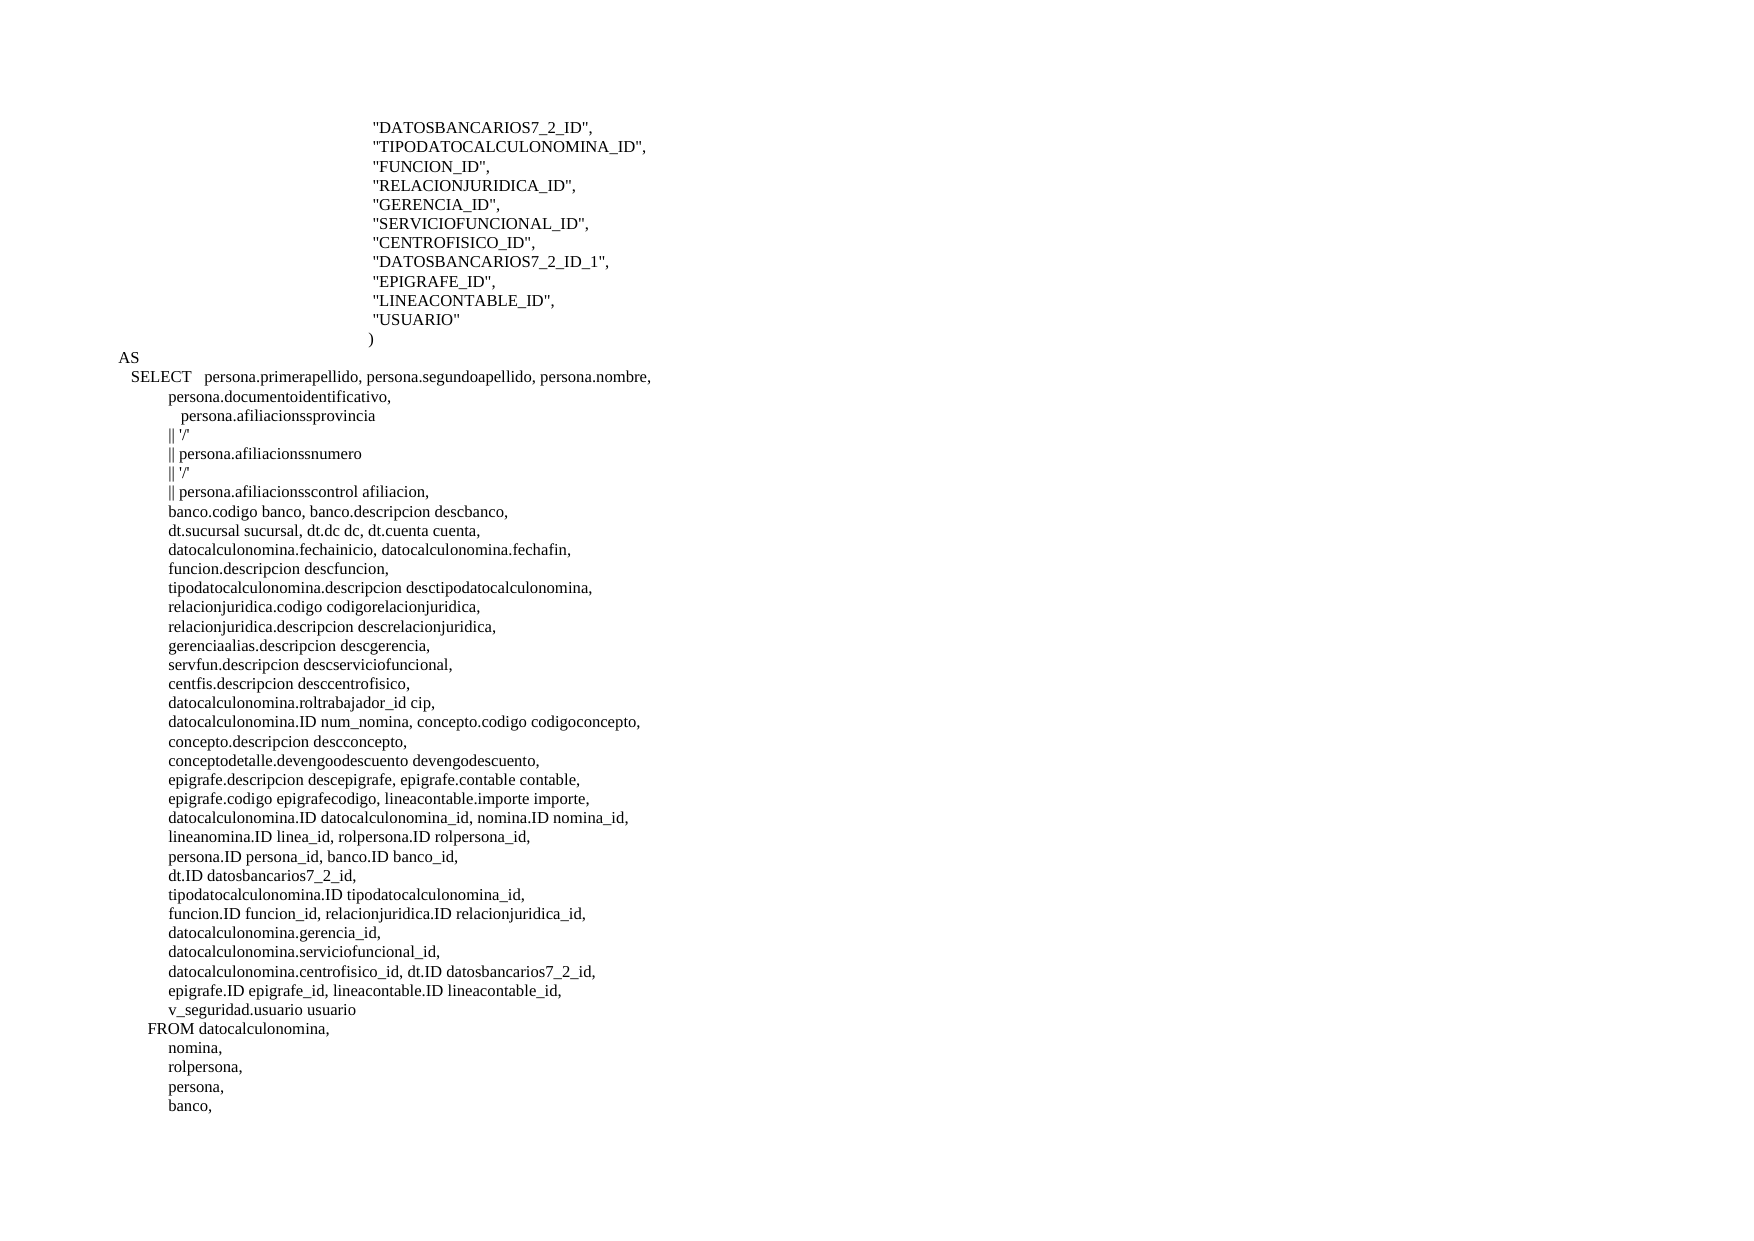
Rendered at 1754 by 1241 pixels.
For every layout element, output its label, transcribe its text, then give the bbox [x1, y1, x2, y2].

text "FUNCION_ID", [118, 156, 1636, 176]
text servfun.descripcion descserviciofuncional, [118, 655, 1636, 674]
text datocalculonomina.ID num_nomina, concepto.codigo codigoconcepto, [118, 712, 1636, 731]
text rolpersona, [118, 1057, 1636, 1076]
text "EPIGRAFE_ID", [118, 271, 1636, 291]
text lineanomina.ID linea_id, rolpersona.ID rolpersona_id, [118, 827, 1636, 846]
text "RELACIONJURIDICA_ID", [118, 176, 1636, 195]
text datocalculonomina.roltrabajador_id cip, [118, 693, 1636, 712]
text ) [118, 329, 1636, 348]
text persona, [118, 1076, 1636, 1096]
text "USUARIO" [118, 310, 1636, 329]
text banco, [118, 1096, 1636, 1115]
text funcion.ID funcion_id, relacionjuridica.ID relacionjuridica_id, [118, 904, 1636, 923]
text gerenciaalias.descripcion descgerencia, [118, 636, 1636, 655]
text epigrafe.descripcion descepigrafe, epigrafe.contable contable, [118, 770, 1636, 789]
text "CENTROFISICO_ID", [118, 233, 1636, 252]
text "SERVICIOFUNCIONAL_ID", [118, 214, 1636, 233]
text centfis.descripcion desccentrofisico, [118, 674, 1636, 693]
text || '/' [118, 463, 1636, 482]
text conceptodetalle.devengoodescuento devengodescuento, [118, 751, 1636, 770]
text FROM datocalculonomina, [118, 1019, 1636, 1038]
text "TIPODATOCALCULONOMINA_ID", [118, 137, 1636, 156]
text datocalculonomina.ID datocalculonomina_id, nomina.ID nomina_id, [118, 808, 1636, 827]
text || persona.afiliacionsscontrol afiliacion, [118, 482, 1636, 501]
text epigrafe.codigo epigrafecodigo, lineacontable.importe importe, [118, 789, 1636, 808]
text || '/' [118, 425, 1636, 444]
text datocalculonomina.serviciofuncional_id, [118, 942, 1636, 961]
text funcion.descripcion descfuncion, [118, 559, 1636, 578]
text relacionjuridica.codigo codigorelacionjuridica, [118, 597, 1636, 616]
text "LINEACONTABLE_ID", [118, 291, 1636, 310]
text SELECT persona.primerapellido, persona.segundoapellido, persona.nombre, [118, 367, 1636, 386]
text datocalculonomina.centrofisico_id, dt.ID datosbancarios7_2_id, [118, 961, 1636, 981]
text dt.ID datosbancarios7_2_id, [118, 866, 1636, 885]
text tipodatocalculonomina.ID tipodatocalculonomina_id, [118, 885, 1636, 904]
text persona.afiliacionssprovincia [118, 406, 1636, 425]
text datocalculonomina.fechainicio, datocalculonomina.fechafin, [118, 540, 1636, 559]
text "DATOSBANCARIOS7_2_ID", [118, 118, 1636, 137]
text banco.codigo banco, banco.descripcion descbanco, [118, 501, 1636, 521]
text epigrafe.ID epigrafe_id, lineacontable.ID lineacontable_id, [118, 981, 1636, 1000]
text || persona.afiliacionssnumero [118, 444, 1636, 463]
text concepto.descripcion descconcepto, [118, 731, 1636, 751]
text "DATOSBANCARIOS7_2_ID_1", [118, 252, 1636, 271]
text "GERENCIA_ID", [118, 195, 1636, 214]
text dt.sucursal sucursal, dt.dc dc, dt.cuenta cuenta, [118, 521, 1636, 540]
text tipodatocalculonomina.descripcion desctipodatocalculonomina, [118, 578, 1636, 597]
text persona.ID persona_id, banco.ID banco_id, [118, 846, 1636, 866]
text relacionjuridica.descripcion descrelacionjuridica, [118, 616, 1636, 636]
text datocalculonomina.gerencia_id, [118, 923, 1636, 942]
text AS [118, 348, 1636, 367]
text persona.documentoidentificativo, [118, 386, 1636, 406]
text nomina, [118, 1038, 1636, 1057]
text v_seguridad.usuario usuario [118, 1000, 1636, 1019]
